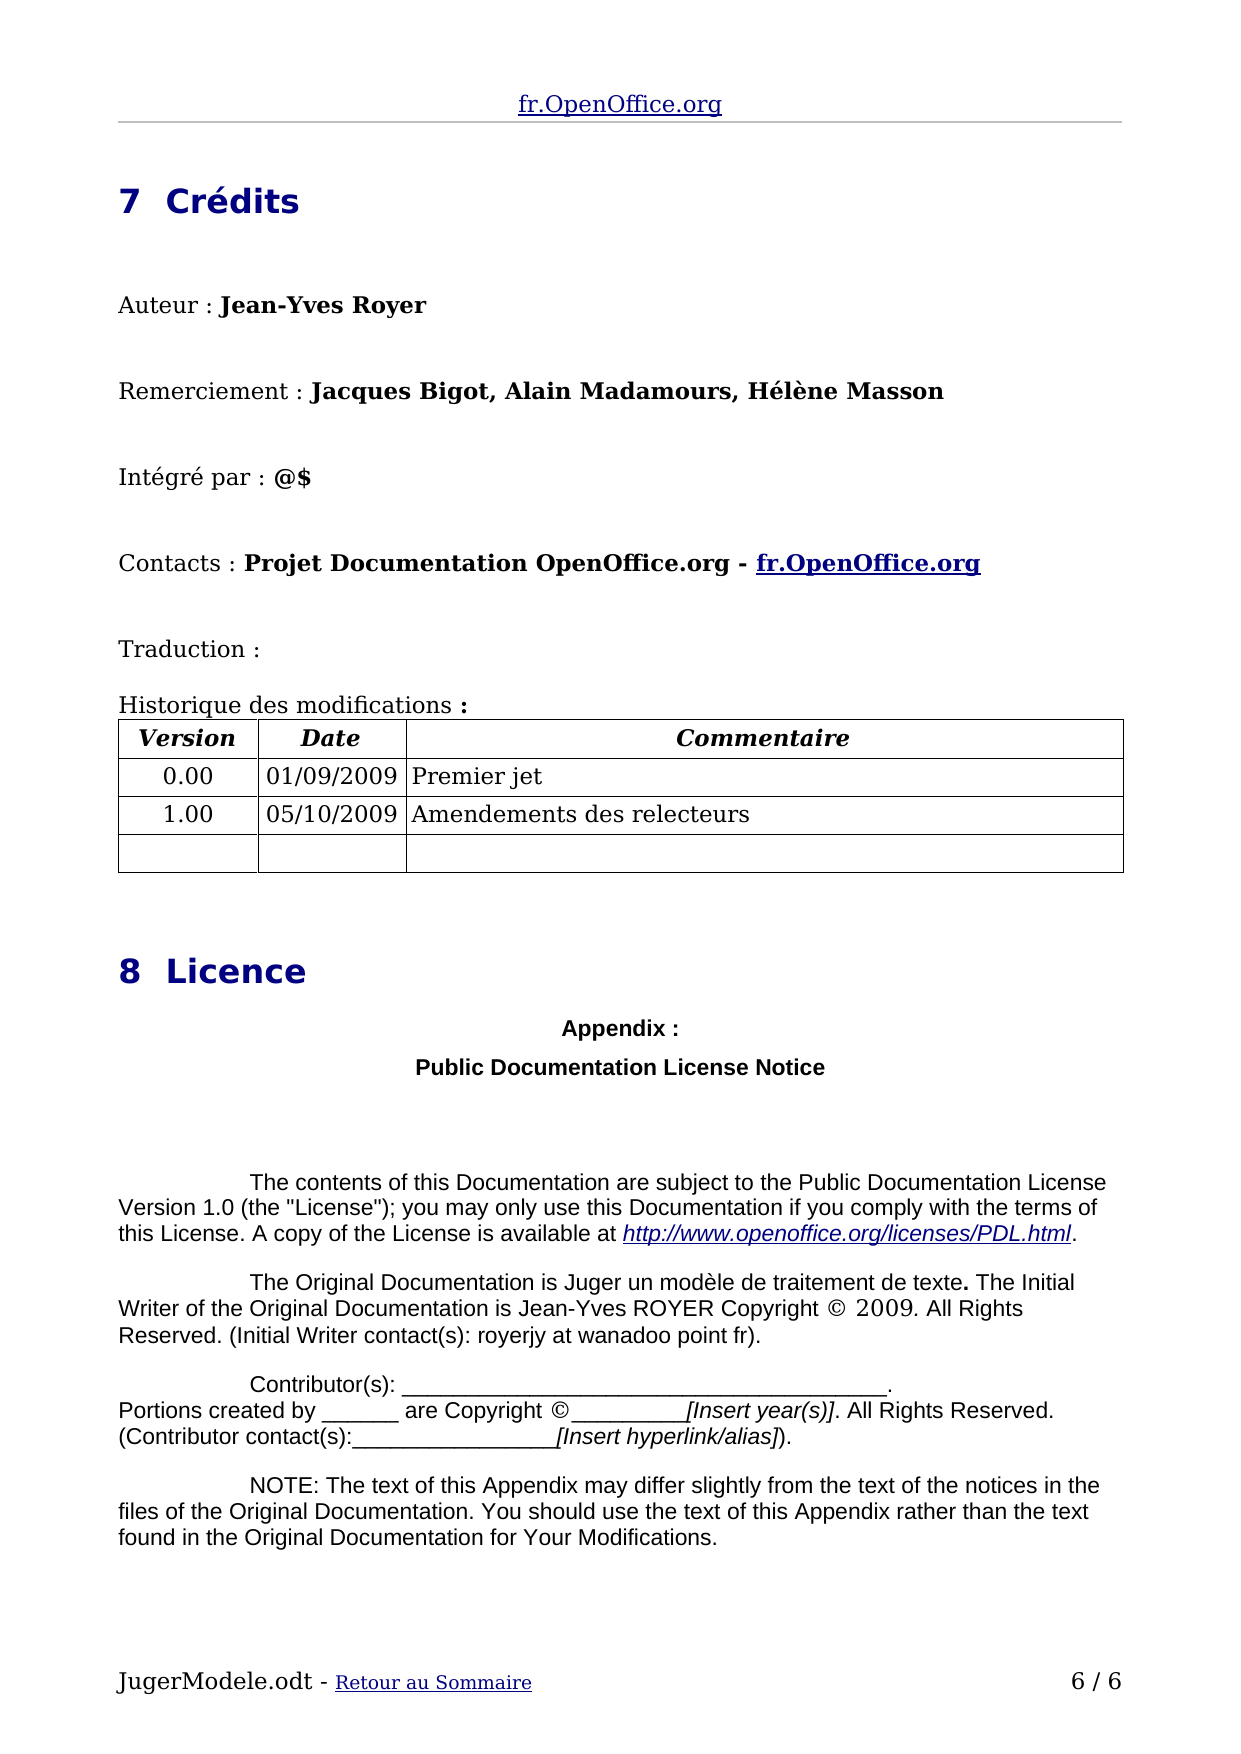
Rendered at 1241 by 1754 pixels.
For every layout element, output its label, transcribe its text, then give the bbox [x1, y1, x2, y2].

table_cell 1.00 [119, 797, 257, 834]
subtitle Licence [118, 952, 1122, 991]
table_cell [119, 835, 257, 872]
text Auteur : Jean-Yves Royer [118, 292, 1122, 319]
table_header Date [259, 720, 406, 758]
text The contents of this Documentation are subject to the Public Documentation License Version 1.0 (the "License"); you may only use this Documentation if you comply with the terms of this License. A copy of the License is available at http://www.openoffice.org/licenses/PDL.html. [118, 1169, 1122, 1246]
table_cell Premier jet [407, 759, 1123, 796]
text Contacts : Projet Documentation OpenOffice.org - fr.OpenOffice.org [118, 550, 1122, 577]
table_header Version [119, 720, 257, 758]
table_cell Amendements des relecteurs [407, 797, 1123, 834]
subtitle Crédits [118, 182, 1122, 221]
text Appendix : Public Documentation License Notice [118, 1016, 1122, 1080]
text NOTE: The text of this Appendix may differ slightly from the text of the notices in the files of the Original Documentation. You should use the text of this Appendix rather than the text found in the Original Documentation for Your Modifications. [118, 1473, 1122, 1550]
table_cell 05/10/2009 [259, 797, 406, 834]
table_header Commentaire [407, 720, 1123, 758]
table_cell [259, 835, 406, 872]
text Contributor(s): ______________________________________. Portions created by ______ are Copyright ©_________[Insert year(s)]. All Rights Reserved. (Contributor contact(s):________________[Insert hyperlink/alias]). [118, 1372, 1122, 1449]
text Historique des modifications : [118, 692, 1122, 719]
text The Original Documentation is Juger un modèle de traitement de texte. The Initial Writer of the Original Documentation is Jean-Yves ROYER Copyright © 2009. All Rights Reserved. (Initial Writer contact(s): royerjy at wanadoo point fr). [118, 1270, 1122, 1348]
table_cell [407, 835, 1123, 872]
table_cell 01/09/2009 [259, 759, 406, 796]
text Remerciement : Jacques Bigot, Alain Madamours, Hélène Masson [118, 378, 1122, 405]
table_cell 0.00 [119, 759, 257, 796]
text Intégré par : @$ [118, 464, 1122, 491]
text Traduction : [118, 636, 1122, 663]
